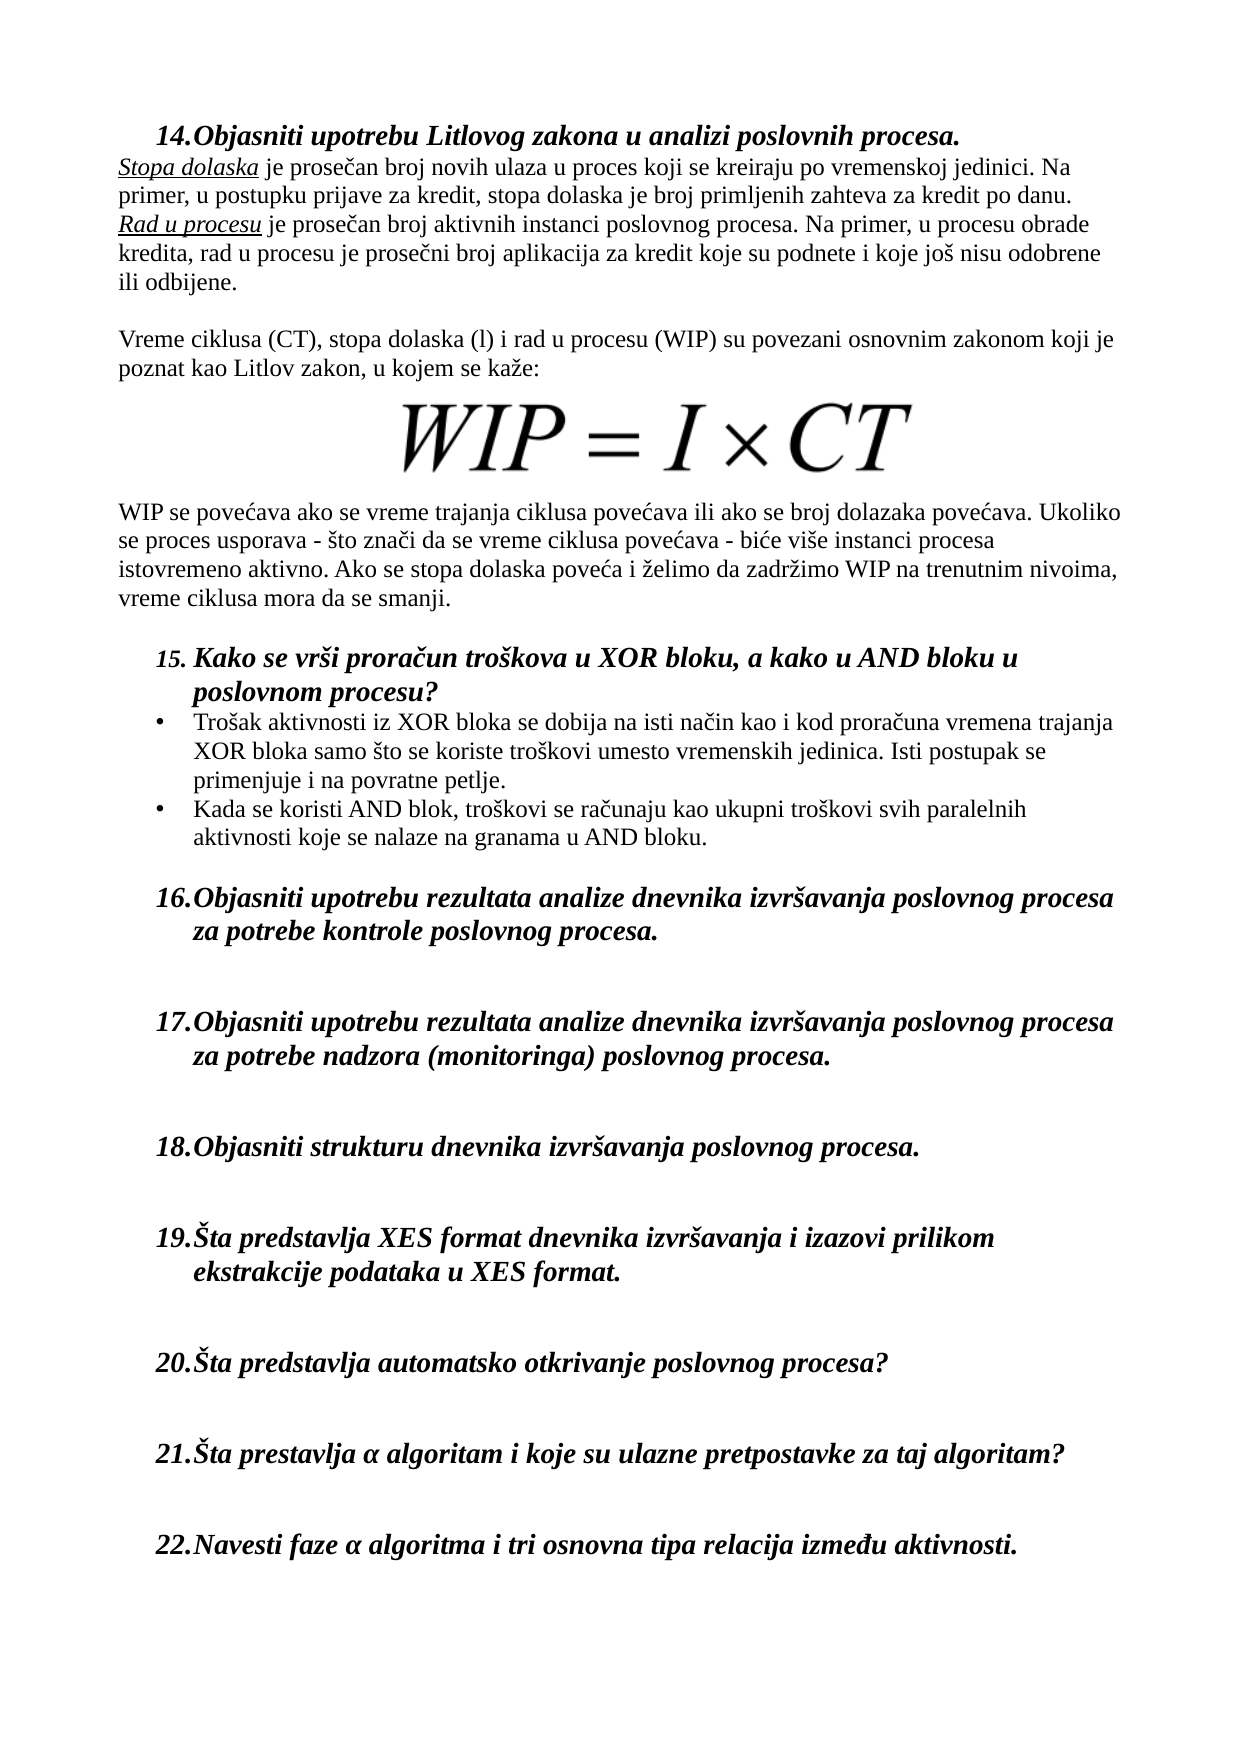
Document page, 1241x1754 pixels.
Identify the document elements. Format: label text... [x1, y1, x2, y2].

list Kako se vrši proračun troškova u XOR bloku, a kako u AND bloku u poslovnom procesu? [156, 640, 1122, 707]
list Objasniti upotrebu rezultata analize dnevnika izvršavanja poslovnog procesa za potrebe kontrole poslovnog procesa. [156, 880, 1122, 947]
text WIP se povećava ako se vreme trajanja ciklusa povećava ili ako se broj dolazaka povećava. Ukoliko se proces usporava - što znači da se vreme ciklusa povećava - biće više instanci procesa istovremeno aktivno. Ako se stopa dolaska poveća i želimo da zadržimo WIP na trenutnim nivoima, vreme ciklusa mora da se smanji. [118, 497, 1122, 612]
list Objasniti strukturu dnevnika izvršavanja poslovnog procesa. [156, 1129, 1122, 1163]
list Trošak aktivnosti iz XOR bloka se dobija na isti način kao i kod proračuna vremena trajanja XOR bloka samo što se koriste troškovi umesto vremenskih jedinica. Isti postupak se primenjuje i na povratne petlje. [156, 707, 1122, 794]
list Šta prestavlja α algoritam i koje su ulazne pretpostavke za taj algoritam? [156, 1436, 1122, 1469]
text Rad u procesu je prosečan broj aktivnih instanci poslovnog procesa. Na primer, u procesu obrade kredita, rad u procesu je prosečni broj aplikacija za kredit koje su podnete i koje još nisu odobrene ili odbijene. [118, 209, 1122, 295]
list Šta predstavlja automatsko otkrivanje poslovnog procesa? [156, 1345, 1122, 1378]
list Šta predstavlja XES format dnevnika izvršavanja i izazovi prilikom ekstrakcije podataka u XES format. [156, 1220, 1122, 1287]
text Stopa dolaska je prosečan broj novih ulaza u proces koji se kreiraju po vremenskoj jedinici. Na primer, u postupku prijave za kredit, stopa dolaska je broj primljenih zahteva za kredit po danu. [118, 152, 1122, 209]
list Navesti faze α algoritma i tri osnovna tipa relacija između aktivnosti. [156, 1527, 1122, 1560]
picture [402, 401, 914, 479]
list Kada se koristi AND blok, troškovi se računaju kao ukupni troškovi svih paralelnih aktivnosti koje se nalaze na granama u AND bloku. [156, 794, 1122, 851]
list Objasniti upotrebu rezultata analize dnevnika izvršavanja poslovnog procesa za potrebe nadzora (monitoringa) poslovnog procesa. [156, 1004, 1122, 1072]
text Vreme ciklusa (CT), stopa dolaska (l) i rad u procesu (WIP) su povezani osnovnim zakonom koji je poznat kao Litlov zakon, u kojem se kaže: [118, 324, 1122, 382]
list Objasniti upotrebu Litlovog zakona u analizi poslovnih procesa. [156, 118, 1122, 152]
